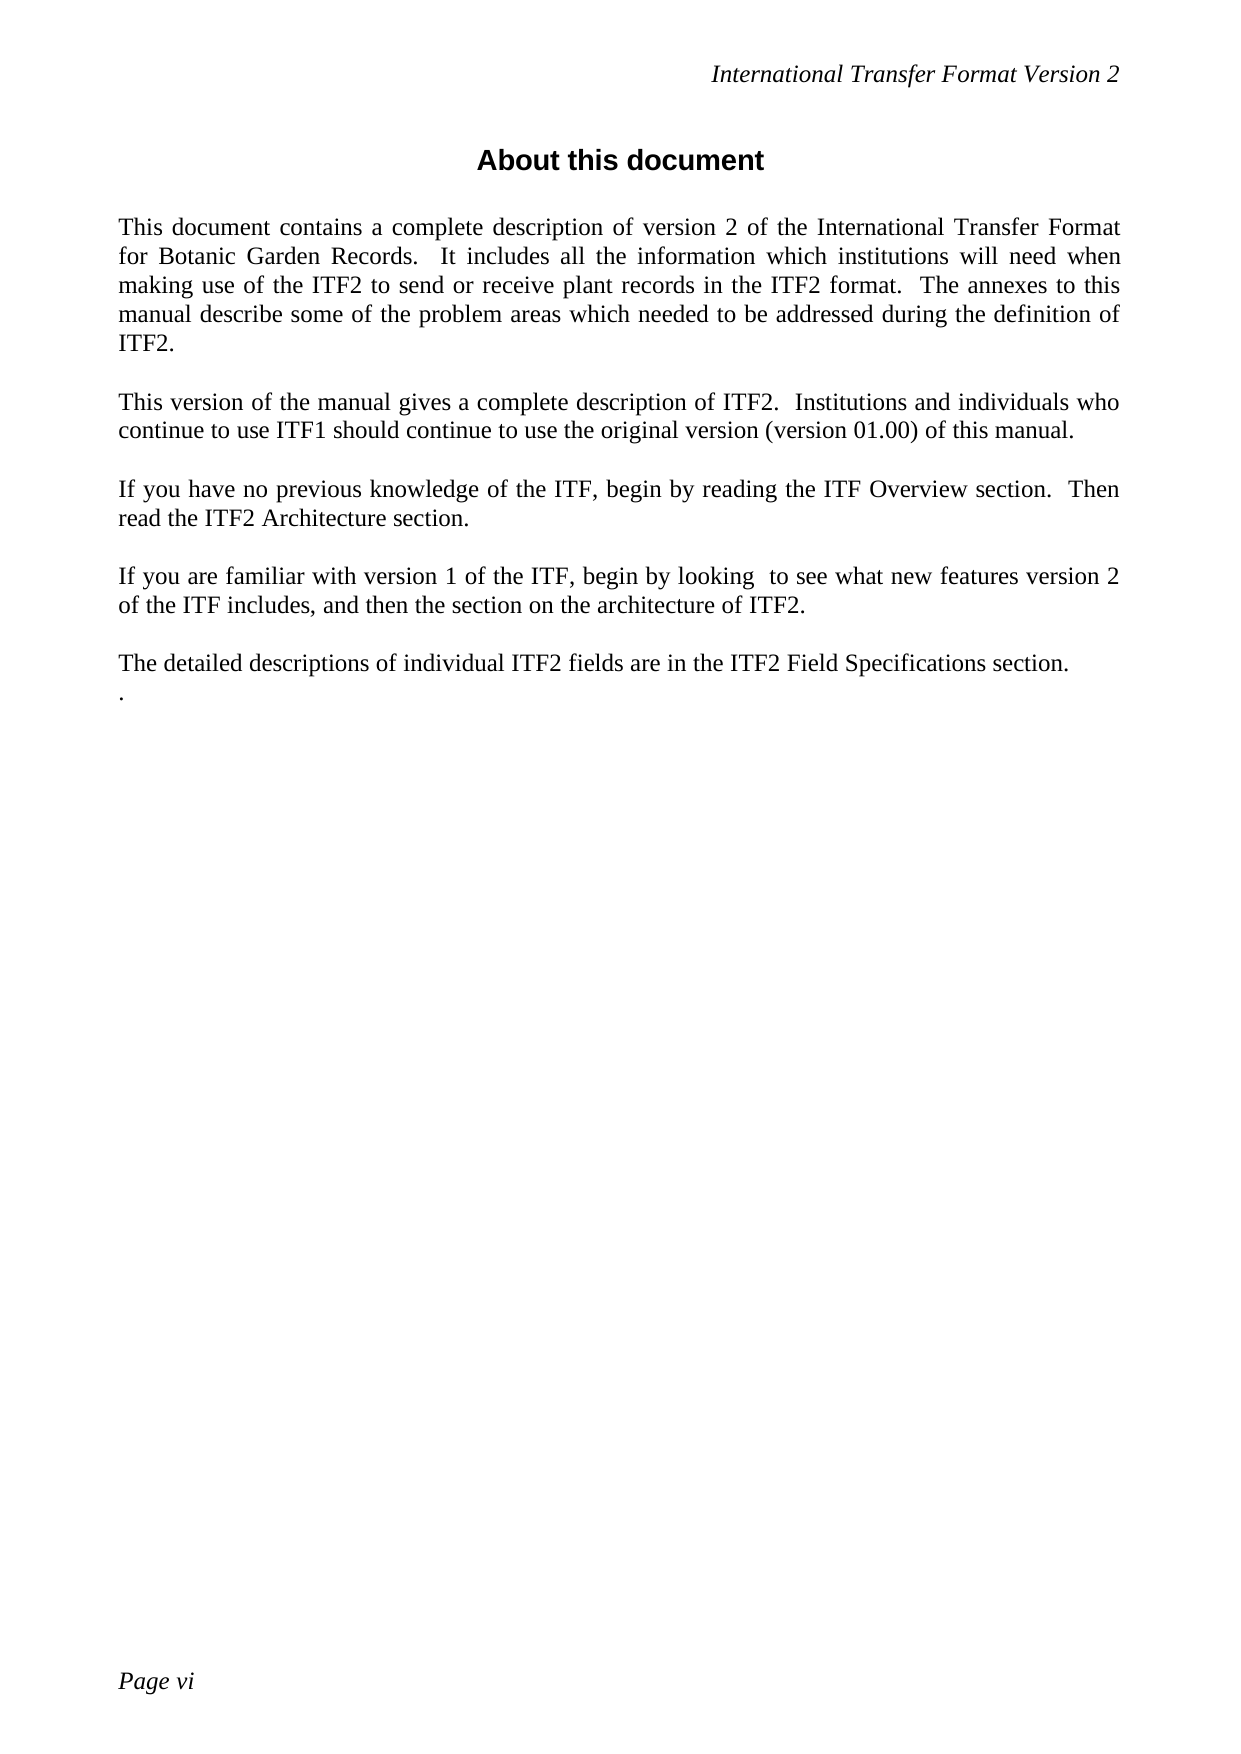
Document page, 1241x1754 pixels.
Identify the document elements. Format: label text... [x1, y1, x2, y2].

text . [118, 677, 1122, 706]
text This version of the manual gives a complete description of ITF2. Institutions and individuals who continue to use ITF1 should continue to use the original version (version 01.00) of this manual. [118, 386, 1122, 444]
text If you have no previous knowledge of the ITF, begin by reading the ITF Overview section. Then read the ITF2 Architecture section. [118, 473, 1122, 532]
text If you are familiar with version 1 of the ITF, begin by looking to see what new features version 2 of the ITF includes, and then the section on the architecture of ITF2. [118, 561, 1122, 619]
subtitle About this document [118, 143, 1122, 177]
text This document contains a complete description of version 2 of the International Transfer Format for Botanic Garden Records. It includes all the information which institutions will need when making use of the ITF2 to send or receive plant records in the ITF2 format. The annexes to this manual describe some of the problem areas which needed to be addressed during the definition of ITF2. [118, 212, 1122, 357]
text The detailed descriptions of individual ITF2 fields are in the ITF2 Field Specifications section. [118, 648, 1122, 677]
